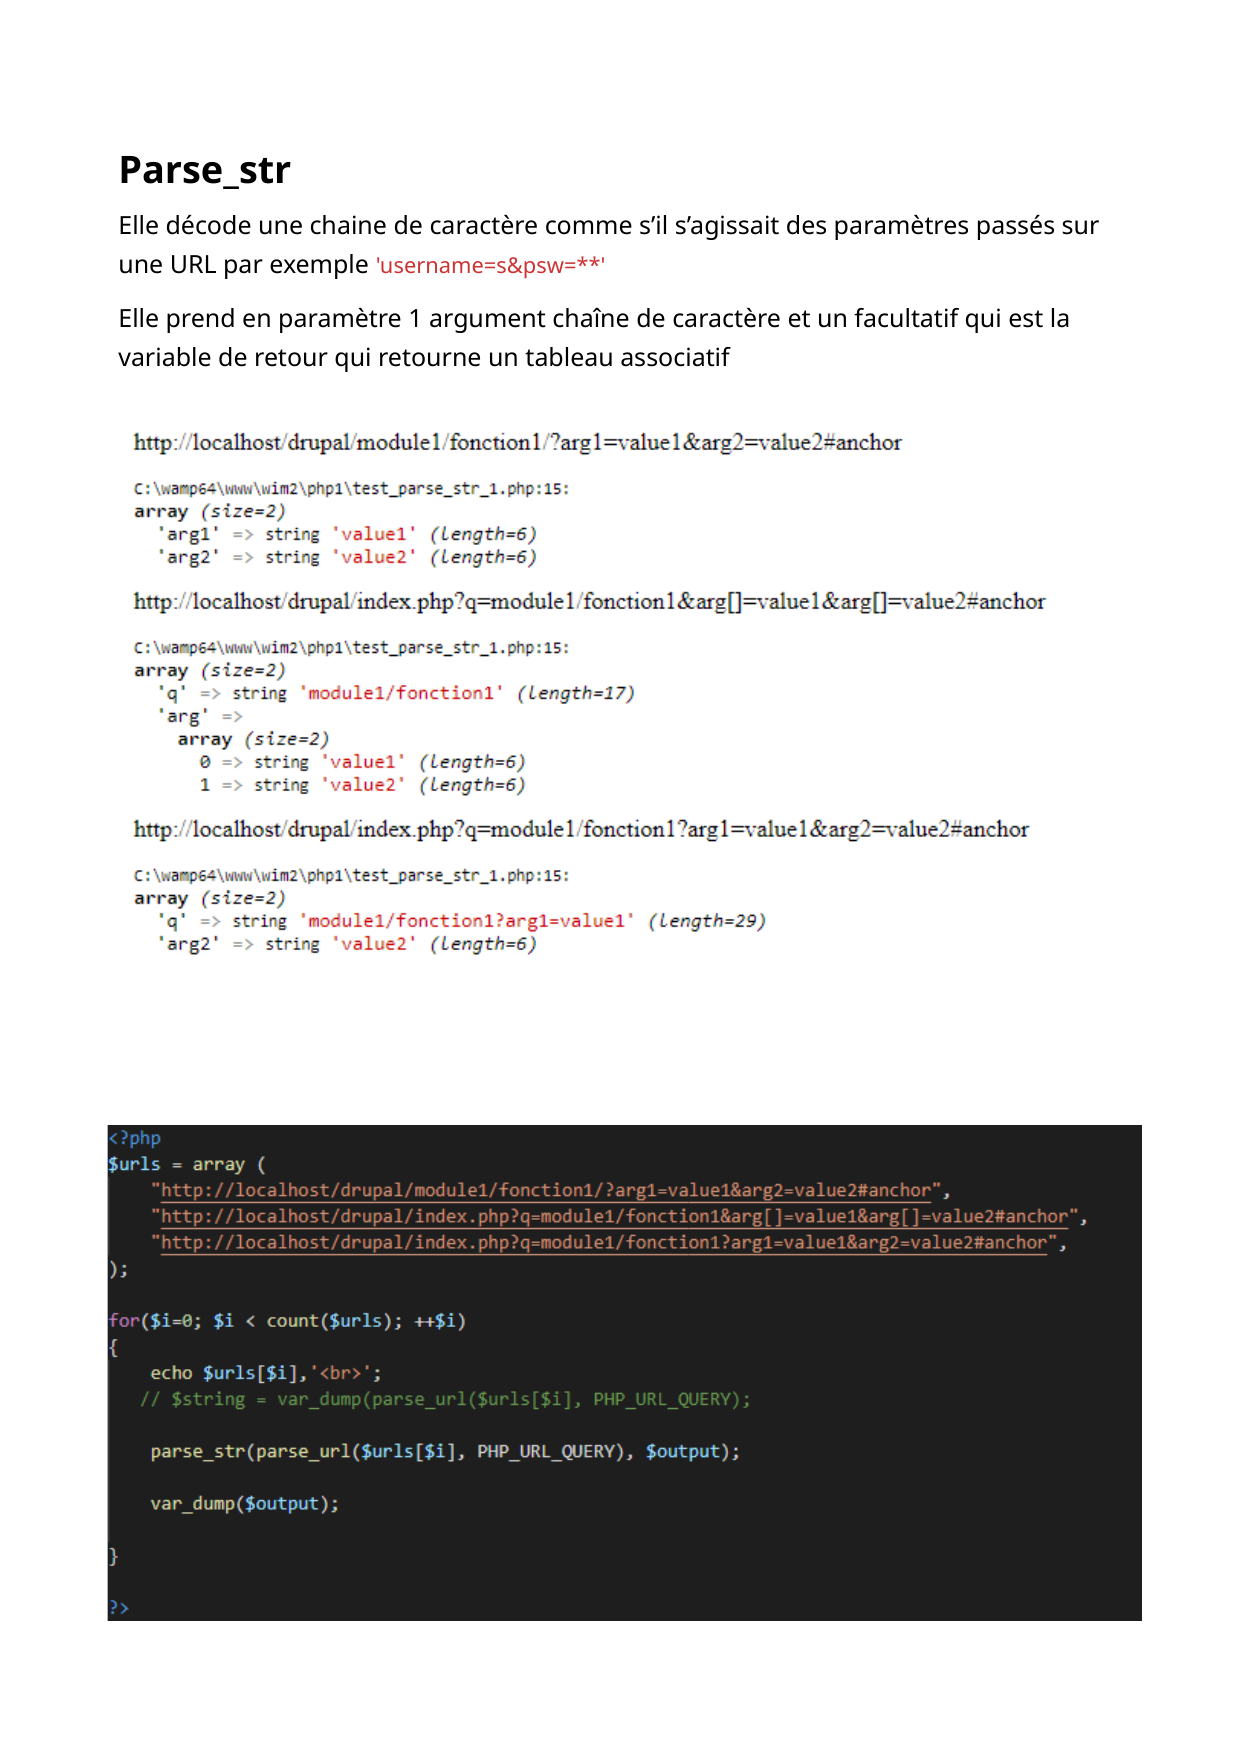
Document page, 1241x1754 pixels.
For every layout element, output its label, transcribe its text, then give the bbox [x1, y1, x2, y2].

subtitle Parse_str [118, 143, 1122, 195]
text Elle prend en paramètre 1 argument chaîne de caractère et un facultatif qui est la variable de retour qui retourne un tableau associatif [118, 300, 1122, 373]
picture [107, 1125, 1142, 1621]
text Elle décode une chaine de caractère comme s’il s’agissait des paramètres passés sur une URL par exemple 'username=s&psw=**' [118, 207, 1122, 281]
picture [122, 421, 1132, 1025]
